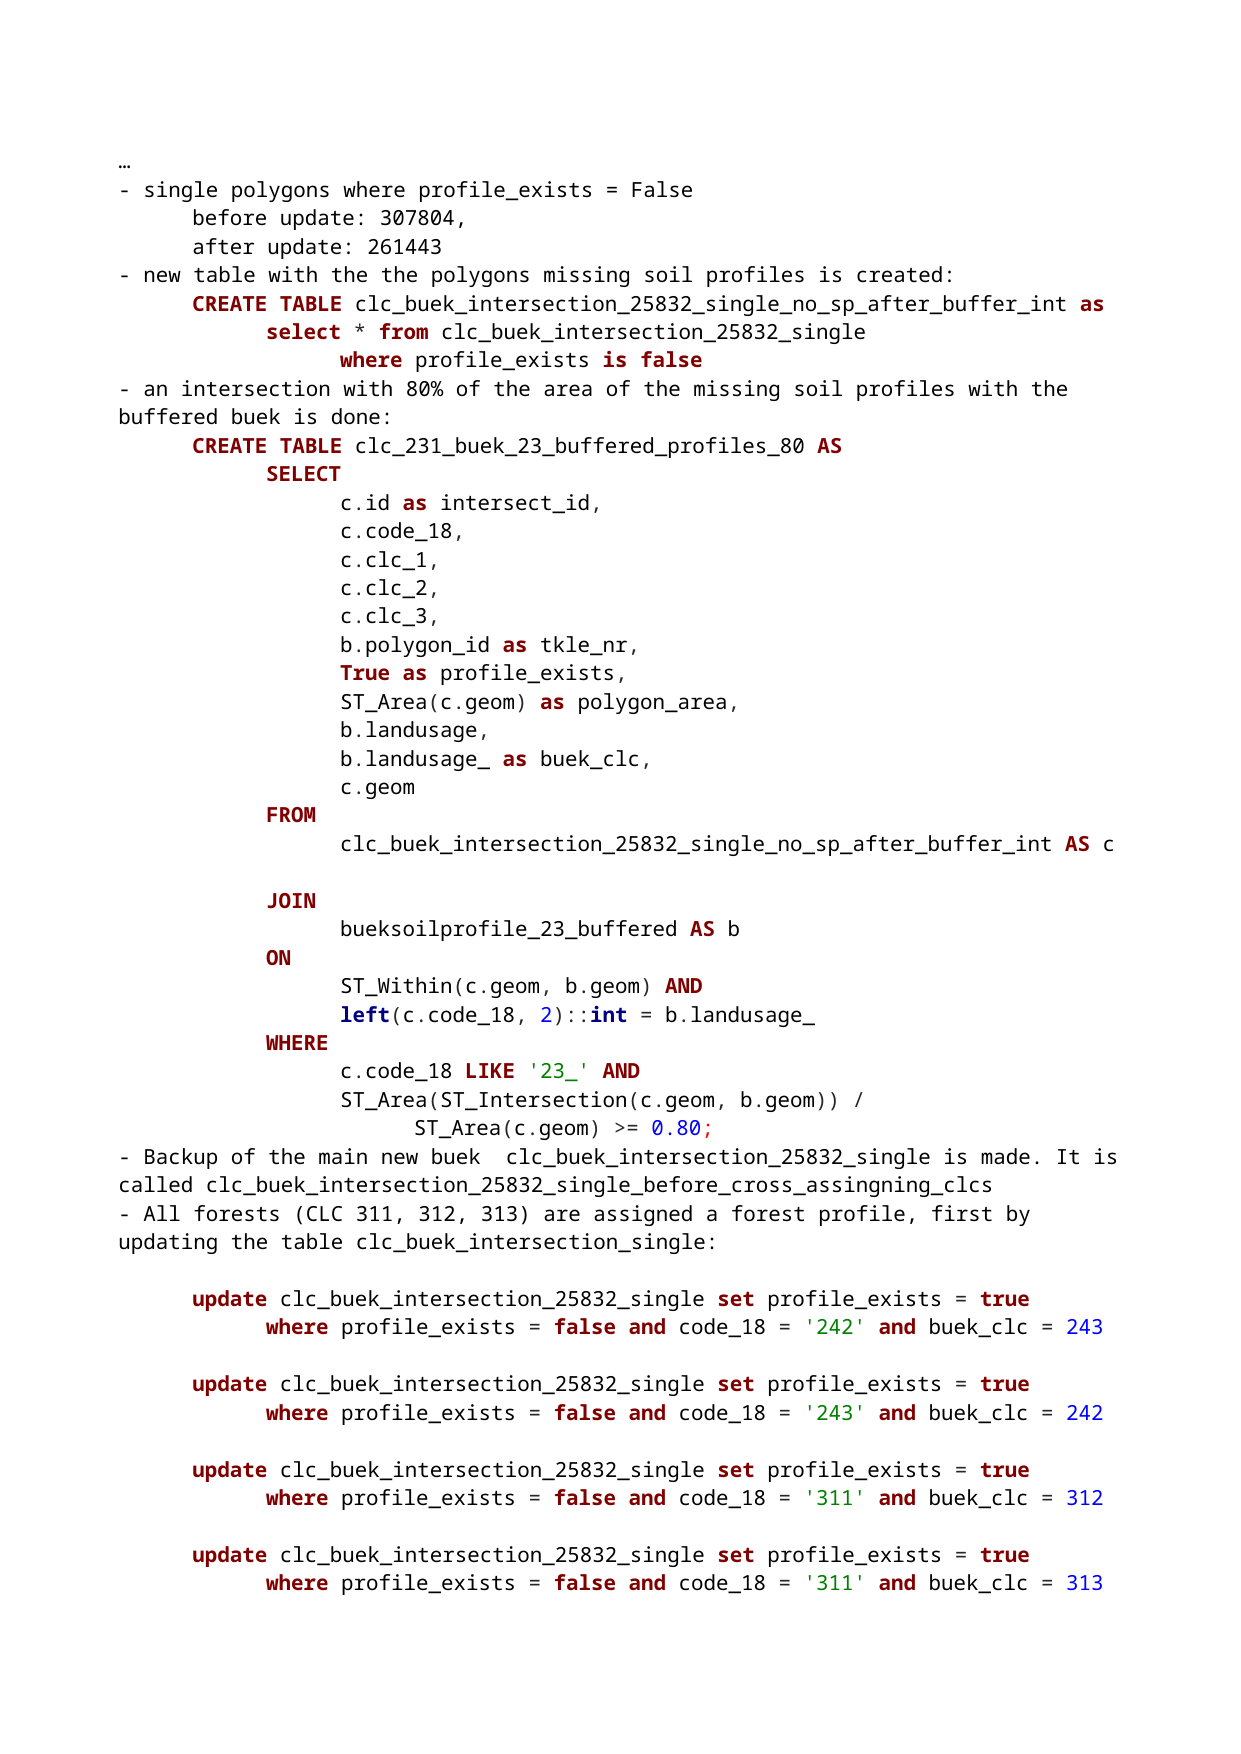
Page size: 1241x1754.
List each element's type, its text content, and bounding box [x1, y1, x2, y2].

text where profile_exists = false and code_18 = '311' and buek_clc = 313 [118, 1568, 1122, 1597]
text clc_buek_intersection_25832_single_no_sp_after_buffer_int AS c [118, 829, 1122, 857]
text before update: 307804, [118, 203, 1122, 232]
text b.polygon_id as tkle_nr, [118, 630, 1122, 658]
text update clc_buek_intersection_25832_single set profile_exists = true [118, 1369, 1122, 1398]
text c.id as intersect_id, [118, 488, 1122, 516]
text CREATE TABLE clc_buek_intersection_25832_single_no_sp_after_buffer_int as [118, 289, 1122, 317]
text b.landusage, [118, 715, 1122, 744]
text c.code_18, [118, 516, 1122, 545]
text ST_Area(ST_Intersection(c.geom, b.geom)) / [118, 1085, 1122, 1113]
text FROM [118, 801, 1122, 829]
text - single polygons where profile_exists = False [118, 175, 1122, 203]
text where profile_exists is false [118, 346, 1122, 374]
text ST_Within(c.geom, b.geom) AND [118, 971, 1122, 1000]
text c.clc_2, [118, 573, 1122, 602]
text - All forests (CLC 311, 312, 313) are assigned a forest profile, first by updating the table clc_buek_intersection_single: [118, 1199, 1122, 1256]
text c.code_18 LIKE '23_' AND [118, 1057, 1122, 1085]
text b.landusage_ as buek_clc, [118, 744, 1122, 772]
text SELECT [118, 459, 1122, 488]
text - an intersection with 80% of the area of the missing soil profiles with the buffered buek is done: [118, 374, 1122, 431]
text update clc_buek_intersection_25832_single set profile_exists = true [118, 1540, 1122, 1568]
text where profile_exists = false and code_18 = '311' and buek_clc = 312 [118, 1483, 1122, 1512]
text - Backup of the main new buek clc_buek_intersection_25832_single is made. It is called clc_buek_intersection_25832_single_before_cross_assingning_clcs [118, 1142, 1122, 1199]
text where profile_exists = false and code_18 = '243' and buek_clc = 242 [118, 1398, 1122, 1426]
text bueksoilprofile_23_buffered AS b [118, 914, 1122, 943]
text after update: 261443 [118, 232, 1122, 260]
text True as profile_exists, [118, 658, 1122, 687]
text c.geom [118, 772, 1122, 801]
text JOIN [118, 886, 1122, 914]
text … [118, 147, 1122, 175]
text select * from clc_buek_intersection_25832_single [118, 317, 1122, 346]
text update clc_buek_intersection_25832_single set profile_exists = true [118, 1455, 1122, 1483]
text left(c.code_18, 2)::int = b.landusage_ [118, 1000, 1122, 1028]
text where profile_exists = false and code_18 = '242' and buek_clc = 243 [118, 1312, 1122, 1341]
text - new table with the the polygons missing soil profiles is created: [118, 260, 1122, 289]
text update clc_buek_intersection_25832_single set profile_exists = true [118, 1284, 1122, 1312]
text ON [118, 943, 1122, 971]
text CREATE TABLE clc_231_buek_23_buffered_profiles_80 AS [118, 431, 1122, 459]
text WHERE [118, 1028, 1122, 1057]
text c.clc_1, [118, 545, 1122, 573]
text c.clc_3, [118, 602, 1122, 630]
text ST_Area(c.geom) >= 0.80; [118, 1113, 1122, 1142]
text ST_Area(c.geom) as polygon_area, [118, 687, 1122, 715]
